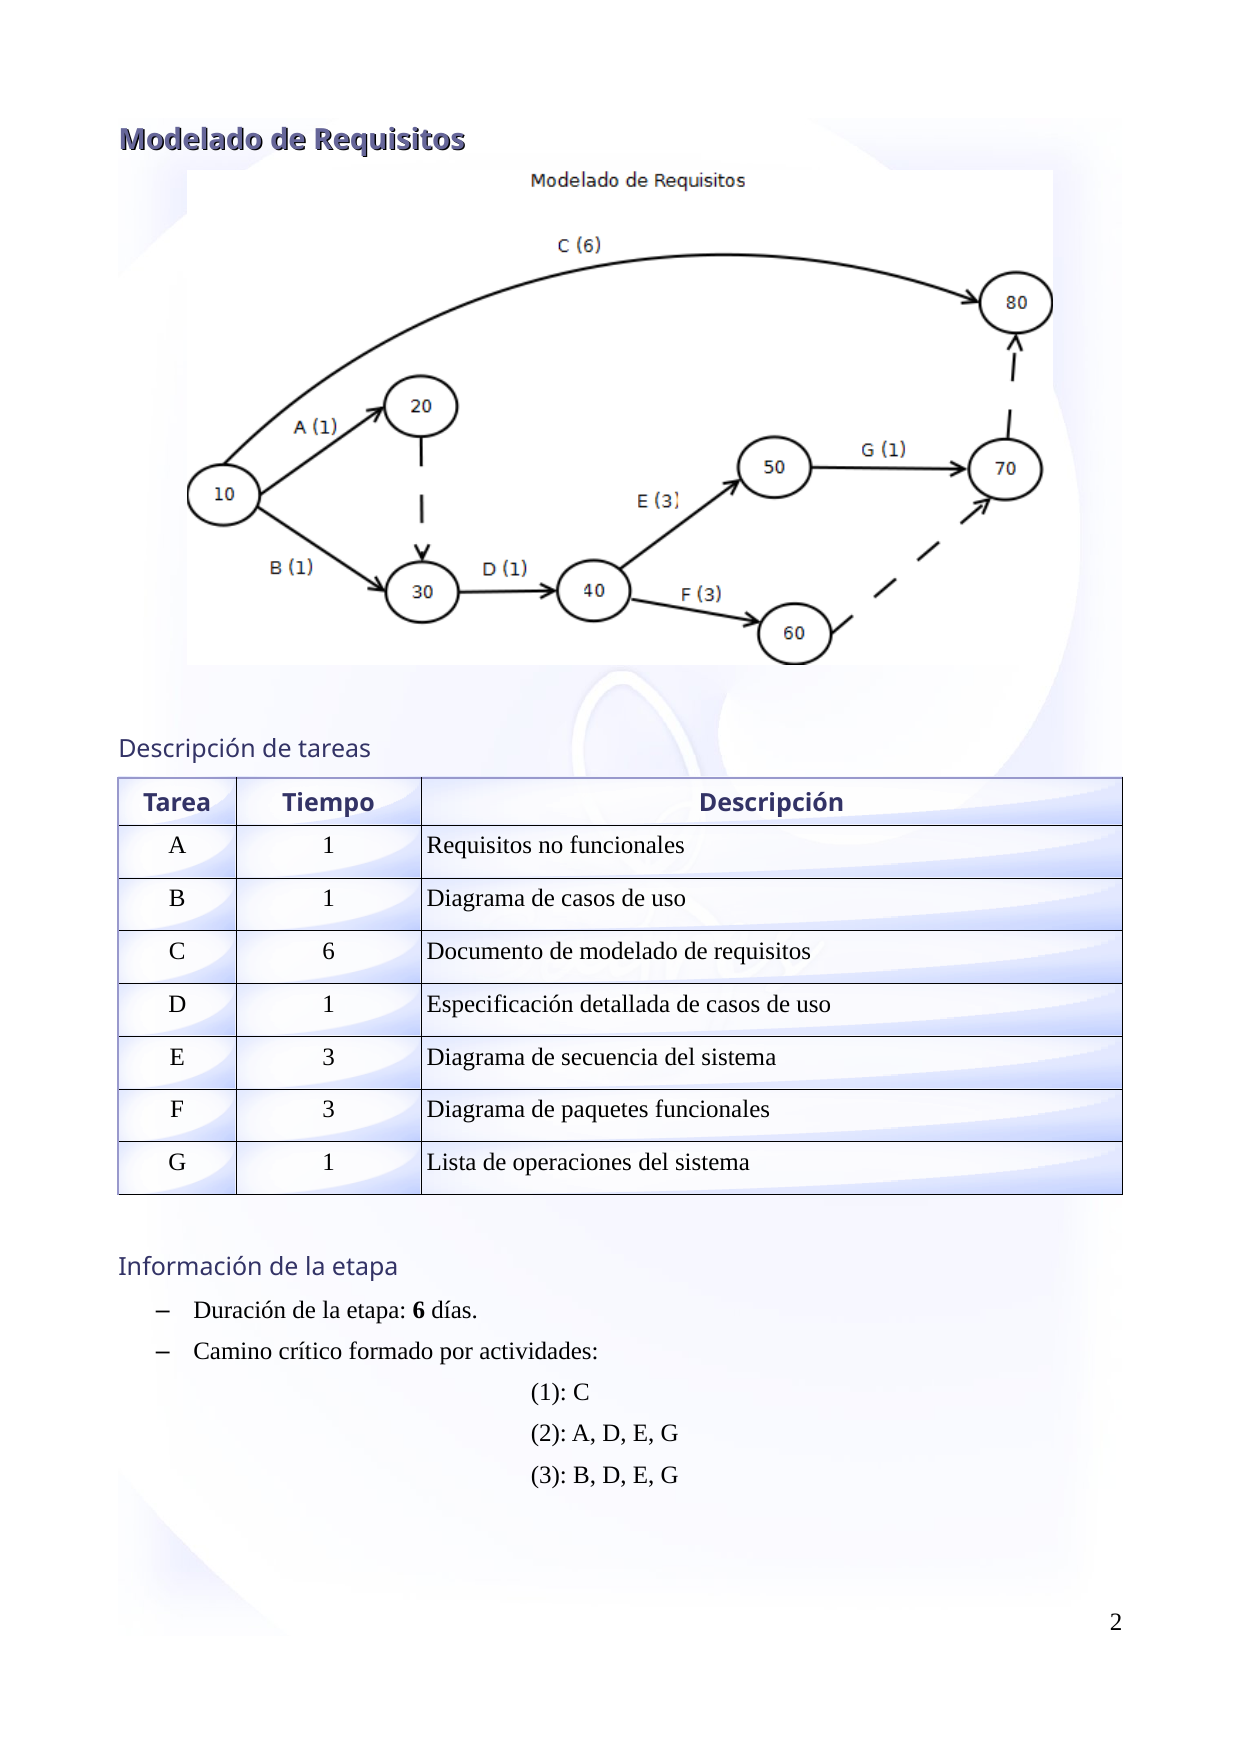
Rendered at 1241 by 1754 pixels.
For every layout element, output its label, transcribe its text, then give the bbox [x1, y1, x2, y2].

table_cell B [119, 879, 236, 930]
subtitle Modelado de Requisitos [118, 118, 1122, 158]
table_cell Lista de operaciones del sistema [422, 1142, 1122, 1194]
list (3): B, D, E, G [493, 1460, 1122, 1488]
table_header Tarea [119, 779, 236, 824]
table_cell D [119, 984, 236, 1036]
picture [118, 764, 1122, 777]
list (2): A, D, E, G [493, 1418, 1122, 1447]
table_cell A [119, 826, 236, 877]
table_cell C [119, 931, 236, 983]
table_cell 6 [237, 931, 421, 983]
table_cell Diagrama de secuencia del sistema [422, 1037, 1122, 1089]
table_cell 1 [237, 879, 421, 930]
picture [118, 158, 1122, 730]
table_cell 1 [237, 984, 421, 1036]
table_header Tiempo [237, 779, 421, 824]
table_cell Especificación detallada de casos de uso [422, 984, 1122, 1036]
table_header Descripción [422, 779, 1122, 824]
picture [118, 1282, 1122, 1636]
list Camino crítico formado por actividades: [156, 1336, 1122, 1365]
table_cell Requisitos no funcionales [422, 826, 1122, 877]
table_cell 1 [237, 1142, 421, 1194]
list Duración de la etapa: 6 días. [156, 1295, 1122, 1323]
list (1): C [493, 1377, 1122, 1406]
table_cell 3 [237, 1037, 421, 1089]
table_cell 3 [237, 1090, 421, 1141]
subtitle Descripción de tareas [118, 730, 1122, 764]
table_cell Diagrama de casos de uso [422, 879, 1122, 930]
table_cell G [119, 1142, 236, 1194]
table_cell F [119, 1090, 236, 1141]
table_cell E [119, 1037, 236, 1089]
table_cell Documento de modelado de requisitos [422, 931, 1122, 983]
subtitle Información de la etapa [118, 1248, 1122, 1282]
table_cell Diagrama de paquetes funcionales [422, 1090, 1122, 1141]
picture [118, 1195, 1122, 1248]
table_cell 1 [237, 826, 421, 877]
